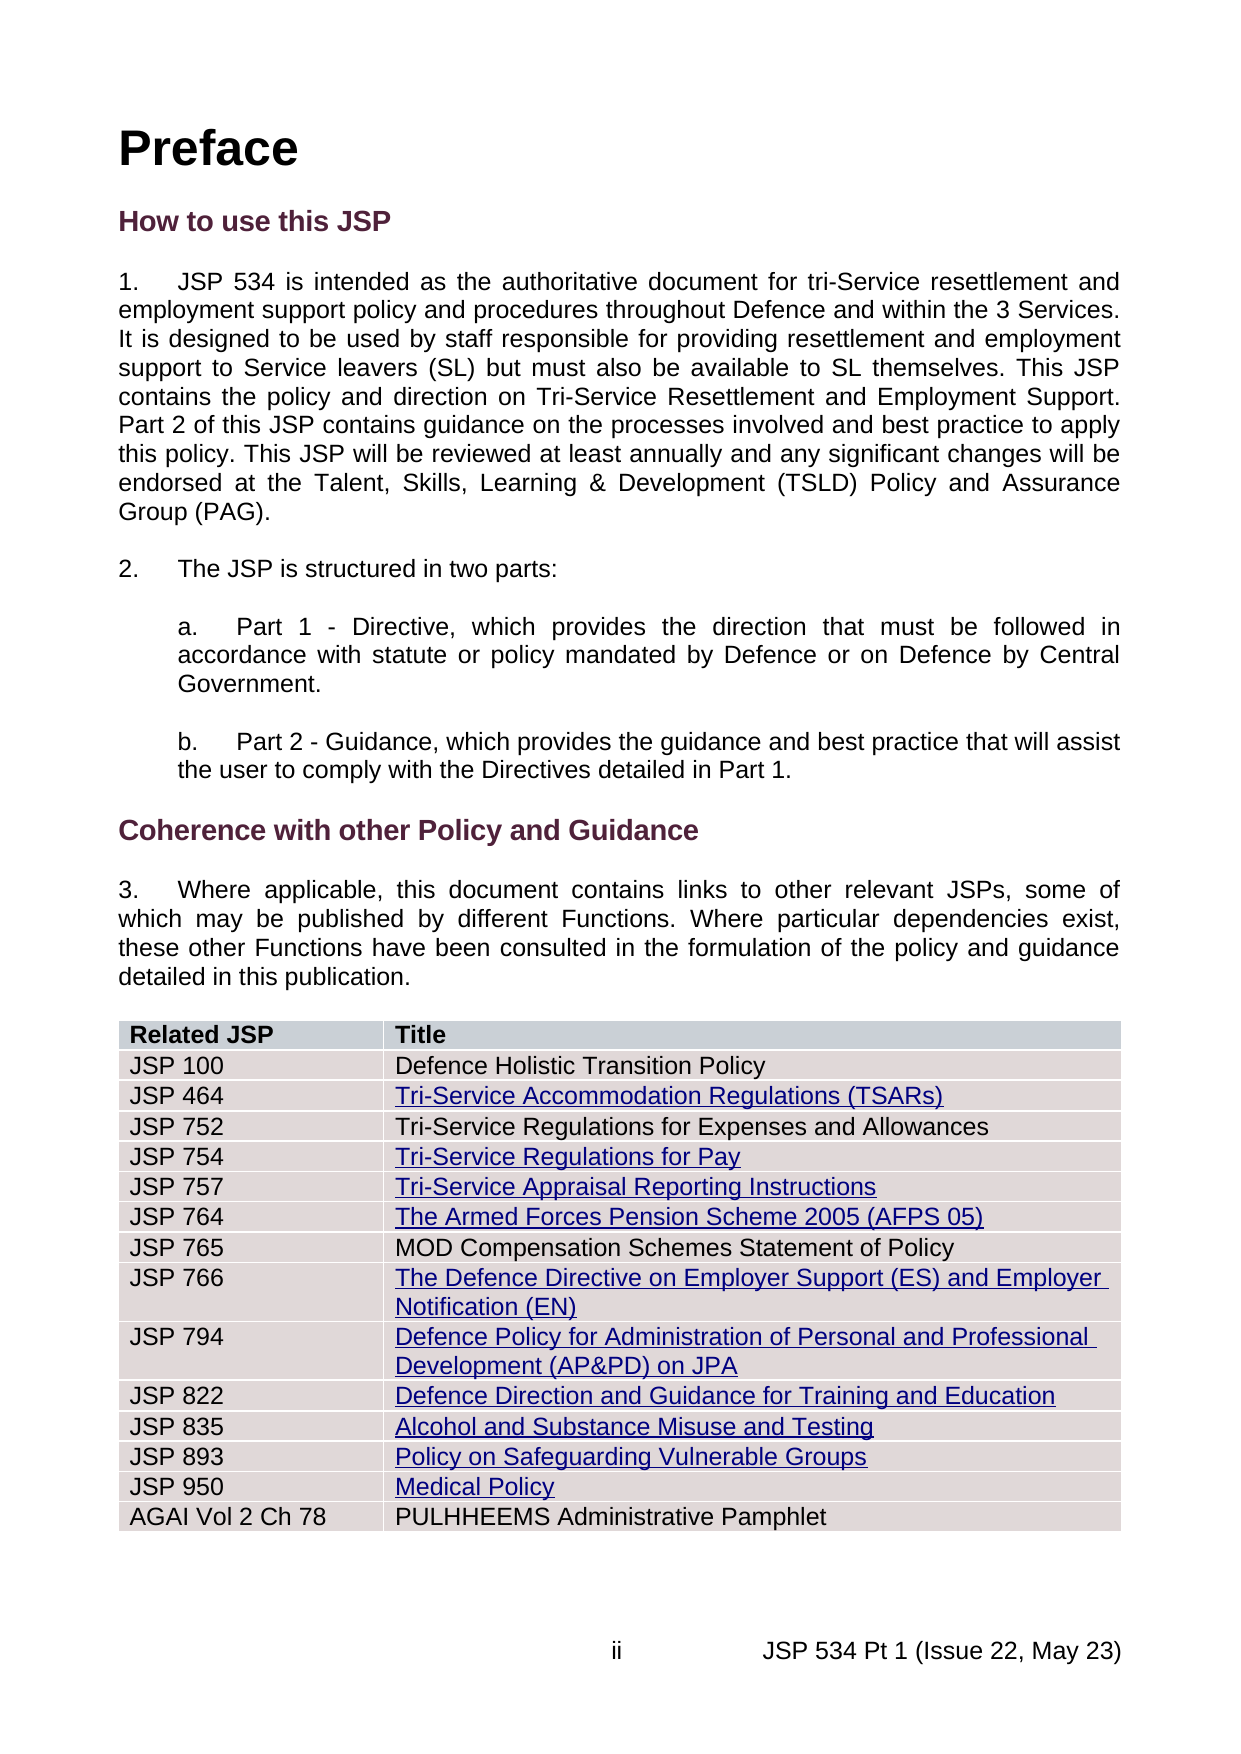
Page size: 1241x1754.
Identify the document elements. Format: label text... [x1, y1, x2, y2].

table_cell JSP 893 [119, 1442, 383, 1471]
text 2. The JSP is structured in two parts: [118, 554, 1122, 583]
subtitle How to use this JSP [118, 204, 1122, 238]
table_cell The Defence Directive on Employer Support (ES) and Employer Notification (EN) [384, 1263, 1121, 1321]
table_cell JSP 822 [119, 1381, 383, 1410]
table_cell JSP 754 [119, 1142, 383, 1171]
table_cell JSP 757 [119, 1172, 383, 1201]
table_cell JSP 950 [119, 1472, 383, 1501]
table_cell JSP 835 [119, 1412, 383, 1440]
table_cell Tri-Service Regulations for Expenses and Allowances [384, 1112, 1121, 1140]
table_cell JSP 764 [119, 1202, 383, 1231]
table_cell JSP 766 [119, 1263, 383, 1321]
table_cell Tri-Service Appraisal Reporting Instructions [384, 1172, 1121, 1201]
table_cell Defence Direction and Guidance for Training and Education [384, 1381, 1121, 1410]
table_header Title [384, 1021, 1121, 1049]
table_header Related JSP [119, 1021, 383, 1049]
table_cell PULHHEEMS Administrative Pamphlet [384, 1502, 1121, 1531]
table_cell JSP 752 [119, 1112, 383, 1140]
text 3. Where applicable, this document contains links to other relevant JSPs, some of which may be published by different Functions. Where particular dependencies exist, these other Functions have been consulted in the formulation of the policy and guidance detailed in this publication. [118, 875, 1122, 990]
table_cell Tri-Service Accommodation Regulations (TSARs) [384, 1081, 1121, 1110]
table_cell Alcohol and Substance Misuse and Testing [384, 1412, 1121, 1440]
table_cell MOD Compensation Schemes Statement of Policy [384, 1233, 1121, 1261]
table_cell JSP 794 [119, 1322, 383, 1379]
table_cell Tri-Service Regulations for Pay [384, 1142, 1121, 1171]
table_cell AGAI Vol 2 Ch 78 [119, 1502, 383, 1531]
table_cell Policy on Safeguarding Vulnerable Groups [384, 1442, 1121, 1471]
table_cell Defence Policy for Administration of Personal and Professional Development (AP&PD) on JPA [384, 1322, 1121, 1379]
table_cell JSP 464 [119, 1081, 383, 1110]
table_cell Defence Holistic Transition Policy [384, 1051, 1121, 1079]
table_cell JSP 765 [119, 1233, 383, 1261]
table_cell JSP 100 [119, 1051, 383, 1079]
subtitle Coherence with other Policy and Guidance [118, 813, 1122, 846]
table_cell The Armed Forces Pension Scheme 2005 (AFPS 05) [384, 1202, 1121, 1231]
table_cell Medical Policy [384, 1472, 1121, 1501]
text 1. JSP 534 is intended as the authoritative document for tri-Service resettlement and employment support policy and procedures throughout Defence and within the 3 Services. It is designed to be used by staff responsible for providing resettlement and employment support to Service leavers (SL) but must also be available to SL themselves. This JSP contains the policy and direction on Tri-Service Resettlement and Employment Support. Part 2 of this JSP contains guidance on the processes involved and best practice to apply this policy. This JSP will be reviewed at least annually and any significant changes will be endorsed at the Talent, Skills, Learning & Development (TSLD) Policy and Assurance Group (PAG). [118, 267, 1122, 525]
subtitle Preface [118, 118, 1122, 176]
list Part 2 - Guidance, which provides the guidance and best practice that will assist the user to comply with the Directives detailed in Part 1. [177, 727, 1122, 784]
list Part 1 - Directive, which provides the direction that must be followed in accordance with statute or policy mandated by Defence or on Defence by Central Government. [177, 612, 1122, 698]
